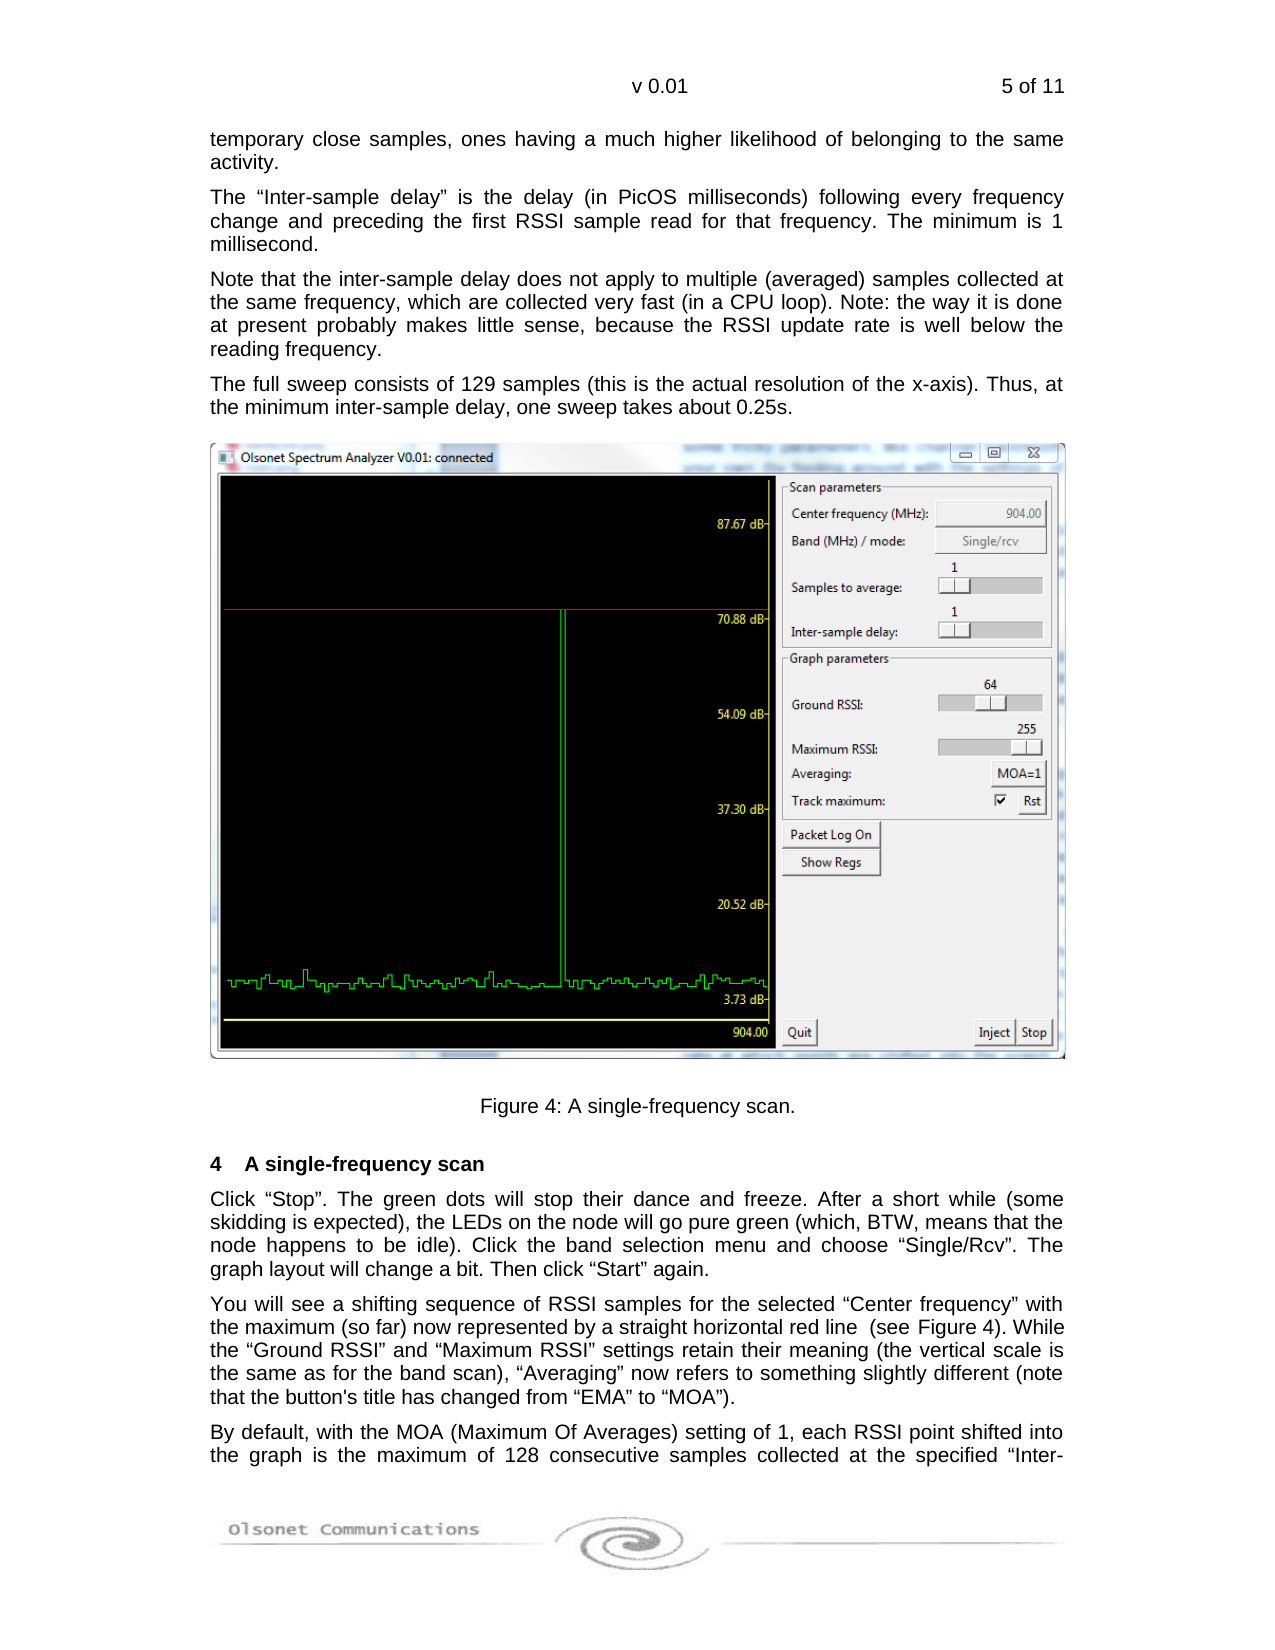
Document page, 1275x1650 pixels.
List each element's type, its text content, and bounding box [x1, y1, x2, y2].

text You will see a shifting sequence of RSSI samples for the selected “Center frequency” with the maximum (so far) now represented by a straight horizontal red line (see Figure 4). While the “Ground RSSI” and “Maximum RSSI” settings retain their meaning (the vertical scale is the same as for the band scan), “Averaging” now refers to something slightly different (note that the button's title has changed from “EMA” to “MOA”). [210, 1292, 1065, 1408]
text By default, with the MOA (Maximum Of Averages) setting of 1, each RSSI point shifted into the graph is the maximum of 128 consecutive samples collected at the specified “Inter- [210, 1420, 1065, 1467]
text Note that the inter-sample delay does not apply to multiple (averaged) samples collected at the same frequency, which are collected very fast (in a CPU loop). Note: the way it is done at present probably makes little sense, because the RSSI update rate is well below the reading frequency. [210, 267, 1065, 360]
text The full sweep consists of 129 samples (this is the actual resolution of the x-axis). Thus, at the minimum inter-sample delay, one sweep takes about 0.25s. [210, 372, 1065, 418]
picture [210, 443, 1066, 1059]
subtitle A single-frequency scan [210, 1153, 1065, 1176]
text The “Inter-sample delay” is the delay (in PicOS milliseconds) following every frequency change and preceding the first RSSI sample read for that frequency. The minimum is 1 millisecond. [210, 186, 1065, 256]
text Figure 4: A single-frequency scan. [210, 1094, 1065, 1118]
text Click “Stop”. The green dots will stop their dance and freeze. After a short while (some skidding is expected), the LEDs on the node will go pure green (which, BTW, means that the node happens to be idle). Click the band selection menu and choose “Single/Rcv”. The graph layout will change a bit. Then click “Start” again. [210, 1188, 1065, 1281]
text temporary close samples, ones having a much higher likelihood of belonging to the same activity. [210, 128, 1065, 174]
picture [210, 1501, 1065, 1593]
